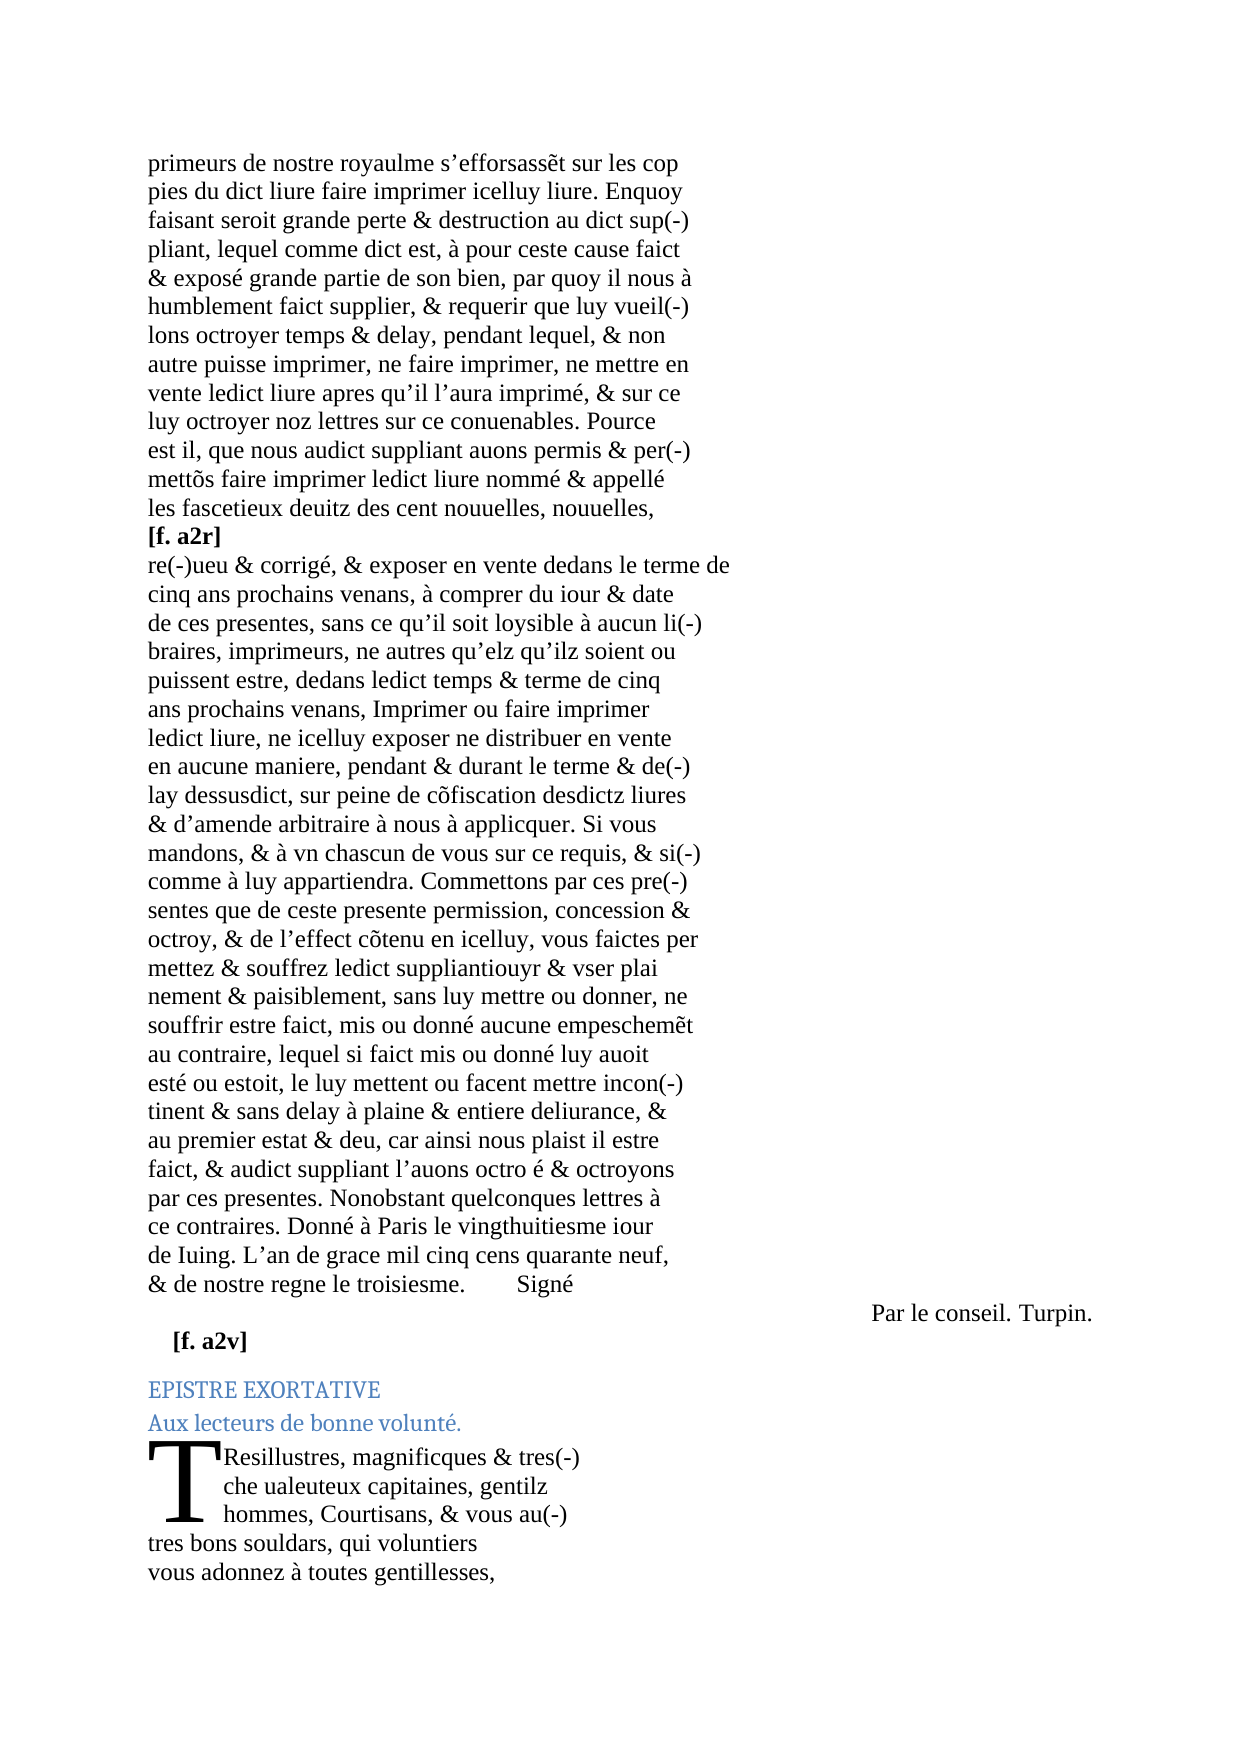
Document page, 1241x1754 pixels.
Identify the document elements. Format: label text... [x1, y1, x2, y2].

text Par le conseil. Turpin. [148, 1298, 1093, 1326]
text TResillustres, magnificques & tres(-) che ualeuteux capitaines, gentilz hommes, Courtisans, & vous au(-) tres bons souldars, qui voluntiers vous adonnez à toutes gentillesses, & fouuent employez vostre ieunes(-) se à deuiser ioyeusement auecques les dames & Da moyselles, pour lesquelles le plus souuent vous con(-) trefaictes les transiz. A vous premierement i’ay de(-) dié ces belles nouuelles, pour vo9 exciter à rire & gau dir gallentement, & par similitudes & faictz moder(-) nes escriptz en ce petit traicté, pour tousiours aug(-) menter voz creditz & gaillardisses, & pour alonger les beaulx propos qu’auez accoustumé tenir auec(-) ques voz mignonnes, & gorgiases valentines. En(-) quoy le plus souuent vous passez les nuictz, fuyant melancolies, en beuuant d’autant pour mieulx respi(-) rer au proffit du corps, & laisse de vostre memoire. A vous aussi tresvenerables beuueurs, tondeurs de nap pes, crocheteurs de flascons, & autres qui voluntiers vous adonnez à scauoir nouuelles pour en faire vo(-) stre proffites lieux celebres de vinipotatiques tauer nes, & beaulx cabaretz attendant le vin fraiz, & gros ses endouilles sallées, & aussi pour passer le temps, & la pluye, & de peur de dormir. A vous beaulx mignõs parasites, escornifleurs, & autres fleureteurs de gros(-) ses cuysines qui tant hõnestemẽt faictes vostre [148, 1442, 1093, 1586]
text primeurs de nostre royaulme s’efforsassẽt sur les cop pies du dict liure faire imprimer icelluy liure. Enquoy faisant seroit grande perte & destruction au dict sup(-) pliant, lequel comme dict est, à pour ceste cause faict & exposé grande partie de son bien, par quoy il nous à humblement faict supplier, & requerir que luy vueil(-) lons octroyer temps & delay, pendant lequel, & non autre puisse imprimer, ne faire imprimer, ne mettre en vente ledict liure apres qu’il l’aura imprimé, & sur ce luy octroyer noz lettres sur ce conuenables. Pource est il, que nous audict suppliant auons permis & per(-) mettõs faire imprimer ledict liure nommé & appellé les fascetieux deuitz des cent nouuelles, nouuelles, [f. a2r] re(-)ueu & corrigé, & exposer en vente dedans le terme de cinq ans prochains venans, à comprer du iour & date de ces presentes, sans ce qu’il soit loysible à aucun li(-) braires, imprimeurs, ne autres qu’elz qu’ilz soient ou puissent estre, dedans ledict temps & terme de cinq ans prochains venans, Imprimer ou faire imprimer ledict liure, ne icelluy exposer ne distribuer en vente en aucune maniere, pendant & durant le terme & de(-) lay dessusdict, sur peine de cõfiscation desdictz liures & d’amende arbitraire à nous à applicquer. Si vous mandons, & à vn chascun de vous sur ce requis, & si(-) comme à luy appartiendra. Commettons par ces pre(-) sentes que de ceste presente permission, concession & octroy, & de l’effect cõtenu en icelluy, vous faictes per mettez & souffrez ledict suppliantiouyr & vser plai nement & paisiblement, sans luy mettre ou donner, ne souffrir estre faict, mis ou donné aucune empeschemẽt au contraire, lequel si faict mis ou donné luy auoit esté ou estoit, le luy mettent ou facent mettre incon(-) tinent & sans delay à plaine & entiere deliurance, & au premier estat & deu, car ainsi nous plaist il estre faict, & audict suppliant l’auons octro é & octroyons par ces presentes. Nonobstant quelconques lettres à ce contraires. Donné à Paris le vingthuitiesme iour de Iuing. L’an de grace mil cinq cens quarante neuf, & de nostre regne le troisiesme. Signé [148, 148, 1093, 1298]
text [f. a2v] [148, 1326, 1093, 1355]
subtitle EPISTRE EXORTATIVE Aux lecteurs de bonne volunté. [148, 1376, 1093, 1438]
